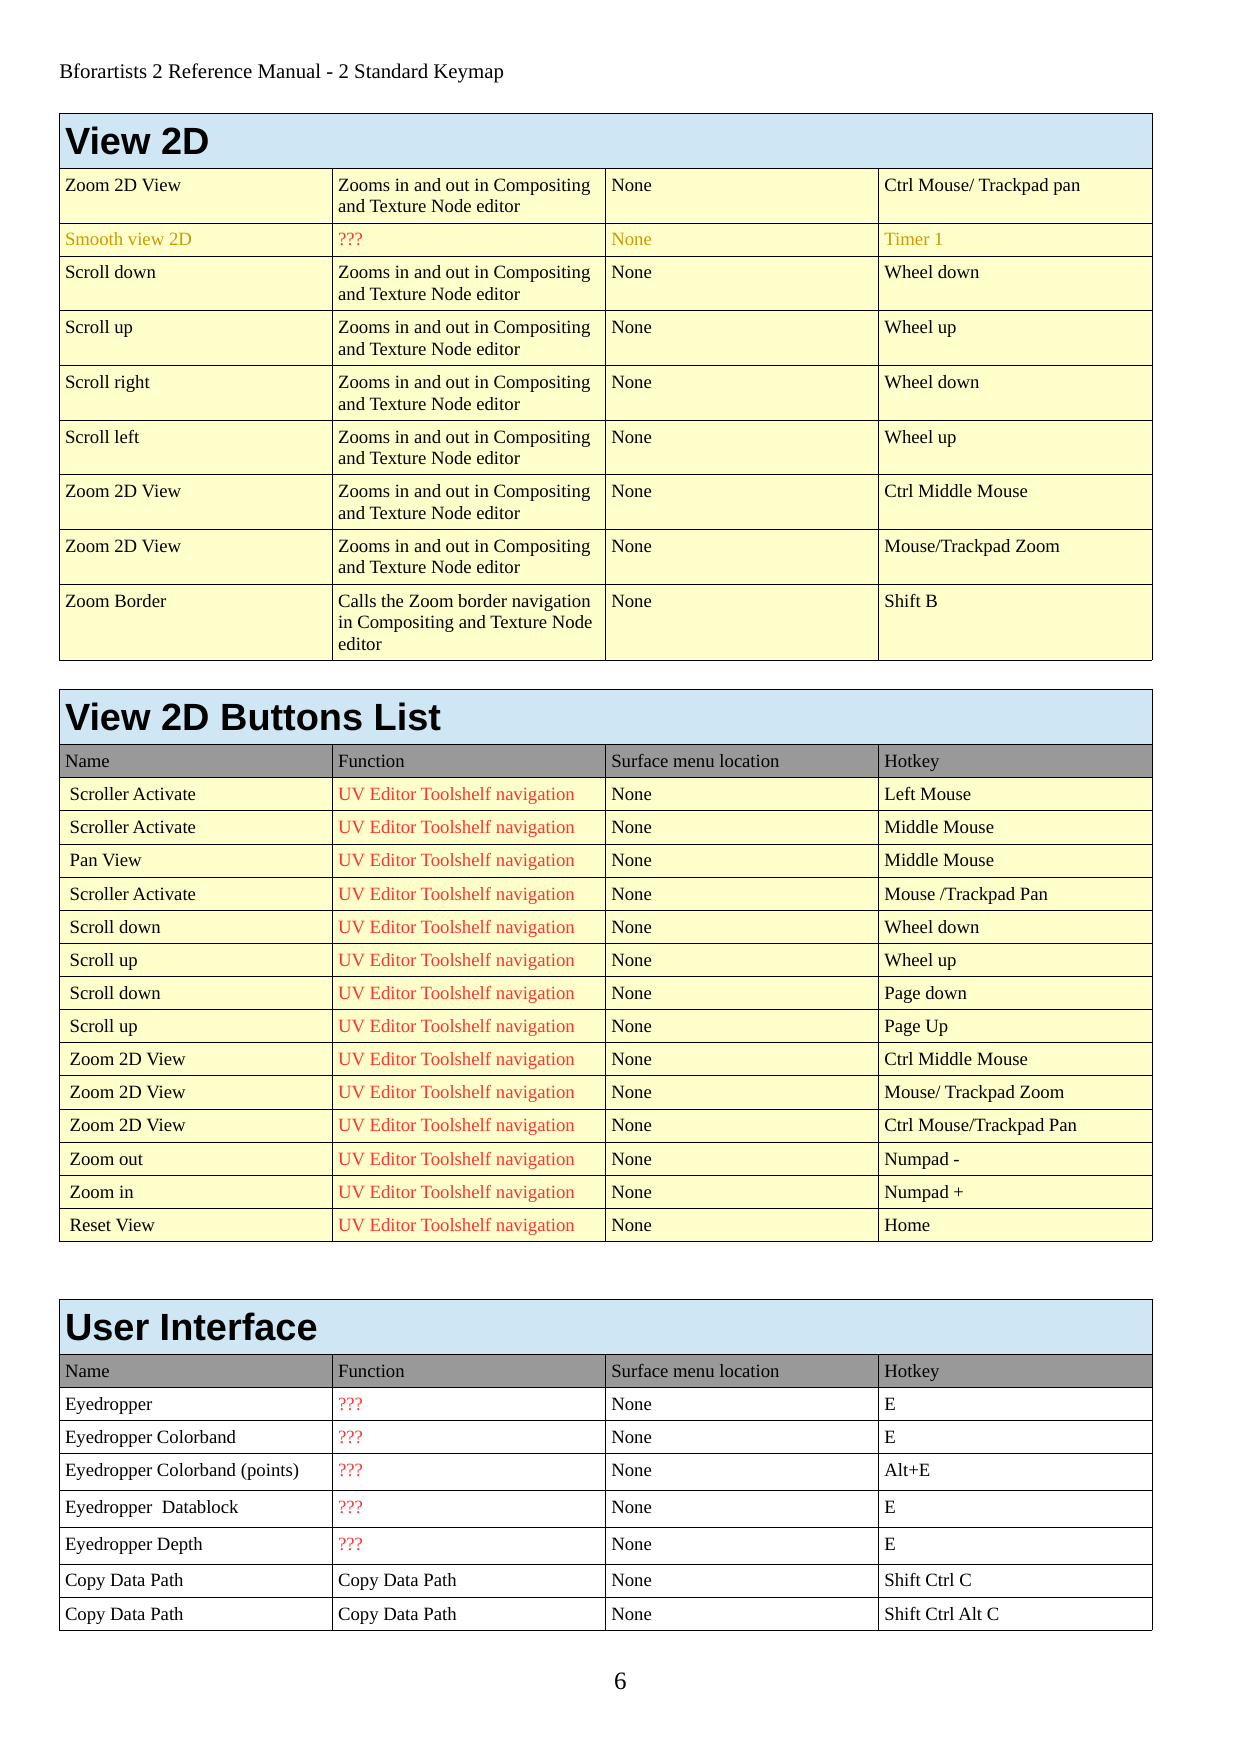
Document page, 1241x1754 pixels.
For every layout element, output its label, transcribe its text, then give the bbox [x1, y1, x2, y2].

table_cell UV Editor Toolshelf navigation [333, 911, 605, 943]
table_cell None [606, 944, 878, 976]
table_cell ??? [333, 224, 605, 256]
table_cell Zooms in and out in Compositing and Texture Node editor [333, 169, 605, 222]
table_cell UV Editor Toolshelf navigation [333, 1143, 605, 1175]
table_cell E [879, 1528, 1152, 1563]
table_cell ??? [333, 1388, 605, 1420]
table_header User Interface [60, 1300, 1152, 1354]
table_cell Zoom out [60, 1143, 332, 1175]
table_cell Zooms in and out in Compositing and Texture Node editor [333, 475, 605, 529]
table_cell None [606, 911, 878, 943]
table_cell Scroll up [60, 1010, 332, 1042]
table_cell ??? [333, 1491, 605, 1527]
table_cell E [879, 1421, 1152, 1453]
table_cell UV Editor Toolshelf navigation [333, 977, 605, 1009]
table_cell Scroller Activate [60, 878, 332, 910]
table_cell None [606, 421, 878, 474]
table_cell Wheel up [879, 944, 1152, 976]
table_cell Scroll up [60, 311, 332, 365]
table_cell UV Editor Toolshelf navigation [333, 1209, 605, 1241]
table_cell None [606, 1565, 878, 1597]
table_cell Zoom in [60, 1176, 332, 1208]
table_cell ??? [333, 1454, 605, 1490]
table_cell None [606, 585, 878, 660]
table_cell Zoom 2D View [60, 530, 332, 584]
table_cell Calls the Zoom border navigation in Compositing and Texture Node editor [333, 585, 605, 660]
table_cell Ctrl Mouse/ Trackpad pan [879, 169, 1152, 222]
table_cell Shift Ctrl C [879, 1565, 1152, 1597]
table_cell Zoom 2D View [60, 1110, 332, 1142]
table_cell Eyedropper Depth [60, 1528, 332, 1563]
table_cell Copy Data Path [60, 1565, 332, 1597]
table_cell UV Editor Toolshelf navigation [333, 811, 605, 843]
table_cell UV Editor Toolshelf navigation [333, 1043, 605, 1075]
table_header View 2D Buttons List [60, 690, 1152, 744]
table_cell Scroll down [60, 257, 332, 310]
table_cell None [606, 1388, 878, 1420]
table_cell Reset View [60, 1209, 332, 1241]
table_cell Wheel up [879, 421, 1152, 474]
table_cell Zoom Border [60, 585, 332, 660]
table_cell None [606, 224, 878, 256]
table_cell Page down [879, 977, 1152, 1009]
table_cell None [606, 778, 878, 810]
table_cell None [606, 1598, 878, 1630]
table_cell Function [333, 1355, 605, 1387]
table_cell Function [333, 745, 605, 777]
table_cell Name [60, 745, 332, 777]
table_cell Zoom 2D View [60, 1076, 332, 1108]
table_cell None [606, 811, 878, 843]
table_cell None [606, 1076, 878, 1108]
table_cell Copy Data Path [60, 1598, 332, 1630]
table_cell Zooms in and out in Compositing and Texture Node editor [333, 421, 605, 474]
table_cell UV Editor Toolshelf navigation [333, 944, 605, 976]
table_cell Page Up [879, 1010, 1152, 1042]
table_cell Surface menu location [606, 1355, 878, 1387]
table_cell Zooms in and out in Compositing and Texture Node editor [333, 530, 605, 584]
table_cell None [606, 1454, 878, 1490]
table_cell Middle Mouse [879, 811, 1152, 843]
table_cell None [606, 475, 878, 529]
table_cell Scroll down [60, 911, 332, 943]
table_cell Zooms in and out in Compositing and Texture Node editor [333, 366, 605, 420]
table_cell Pan View [60, 845, 332, 877]
table_cell Wheel down [879, 366, 1152, 420]
table_cell Home [879, 1209, 1152, 1241]
table_cell Ctrl Middle Mouse [879, 475, 1152, 529]
table_cell ??? [333, 1421, 605, 1453]
table_cell Scroller Activate [60, 811, 332, 843]
table_cell None [606, 1143, 878, 1175]
table_cell None [606, 366, 878, 420]
table_cell E [879, 1388, 1152, 1420]
table_cell Alt+E [879, 1454, 1152, 1490]
table_cell Middle Mouse [879, 845, 1152, 877]
table_cell None [606, 169, 878, 222]
table_cell Zoom 2D View [60, 475, 332, 529]
table_cell None [606, 1528, 878, 1563]
table_cell Mouse/ Trackpad Zoom [879, 1076, 1152, 1108]
table_cell Smooth view 2D [60, 224, 332, 256]
table_cell Shift B [879, 585, 1152, 660]
table_cell Wheel up [879, 311, 1152, 365]
table_cell UV Editor Toolshelf navigation [333, 1176, 605, 1208]
table_cell Hotkey [879, 745, 1152, 777]
table_cell Scroll right [60, 366, 332, 420]
table_cell None [606, 1043, 878, 1075]
table_cell UV Editor Toolshelf navigation [333, 845, 605, 877]
table_cell Left Mouse [879, 778, 1152, 810]
table_cell Eyedropper Colorband (points) [60, 1454, 332, 1490]
table_cell None [606, 977, 878, 1009]
table_cell Wheel down [879, 257, 1152, 310]
table_cell None [606, 1110, 878, 1142]
table_cell Zoom 2D View [60, 169, 332, 222]
table_cell Eyedropper Colorband [60, 1421, 332, 1453]
table_cell Scroller Activate [60, 778, 332, 810]
table_cell Zoom 2D View [60, 1043, 332, 1075]
table_cell None [606, 311, 878, 365]
table_cell Hotkey [879, 1355, 1152, 1387]
table_cell Timer 1 [879, 224, 1152, 256]
table_cell Scroll down [60, 977, 332, 1009]
table_cell Scroll up [60, 944, 332, 976]
table_cell Numpad - [879, 1143, 1152, 1175]
table_cell Wheel down [879, 911, 1152, 943]
table_header View 2D [60, 114, 1152, 168]
table_cell UV Editor Toolshelf navigation [333, 1010, 605, 1042]
table_cell Ctrl Mouse/Trackpad Pan [879, 1110, 1152, 1142]
table_cell Eyedropper [60, 1388, 332, 1420]
table_cell UV Editor Toolshelf navigation [333, 1076, 605, 1108]
table_cell Copy Data Path [333, 1598, 605, 1630]
table_cell Eyedropper Datablock [60, 1491, 332, 1527]
table_cell Zooms in and out in Compositing and Texture Node editor [333, 257, 605, 310]
table_cell Name [60, 1355, 332, 1387]
table_cell Ctrl Middle Mouse [879, 1043, 1152, 1075]
table_cell Scroll left [60, 421, 332, 474]
table_cell UV Editor Toolshelf navigation [333, 778, 605, 810]
table_cell Numpad + [879, 1176, 1152, 1208]
table_cell Surface menu location [606, 745, 878, 777]
table_cell None [606, 1010, 878, 1042]
table_cell Copy Data Path [333, 1565, 605, 1597]
table_cell None [606, 530, 878, 584]
table_cell ??? [333, 1528, 605, 1563]
table_cell None [606, 1491, 878, 1527]
table_cell Mouse /Trackpad Pan [879, 878, 1152, 910]
table_cell Mouse/Trackpad Zoom [879, 530, 1152, 584]
table_cell E [879, 1491, 1152, 1527]
table_cell None [606, 1421, 878, 1453]
table_cell None [606, 1176, 878, 1208]
table_cell None [606, 257, 878, 310]
table_cell Zooms in and out in Compositing and Texture Node editor [333, 311, 605, 365]
table_cell None [606, 845, 878, 877]
table_cell None [606, 878, 878, 910]
table_cell Shift Ctrl Alt C [879, 1598, 1152, 1630]
table_cell UV Editor Toolshelf navigation [333, 878, 605, 910]
table_cell None [606, 1209, 878, 1241]
table_cell UV Editor Toolshelf navigation [333, 1110, 605, 1142]
